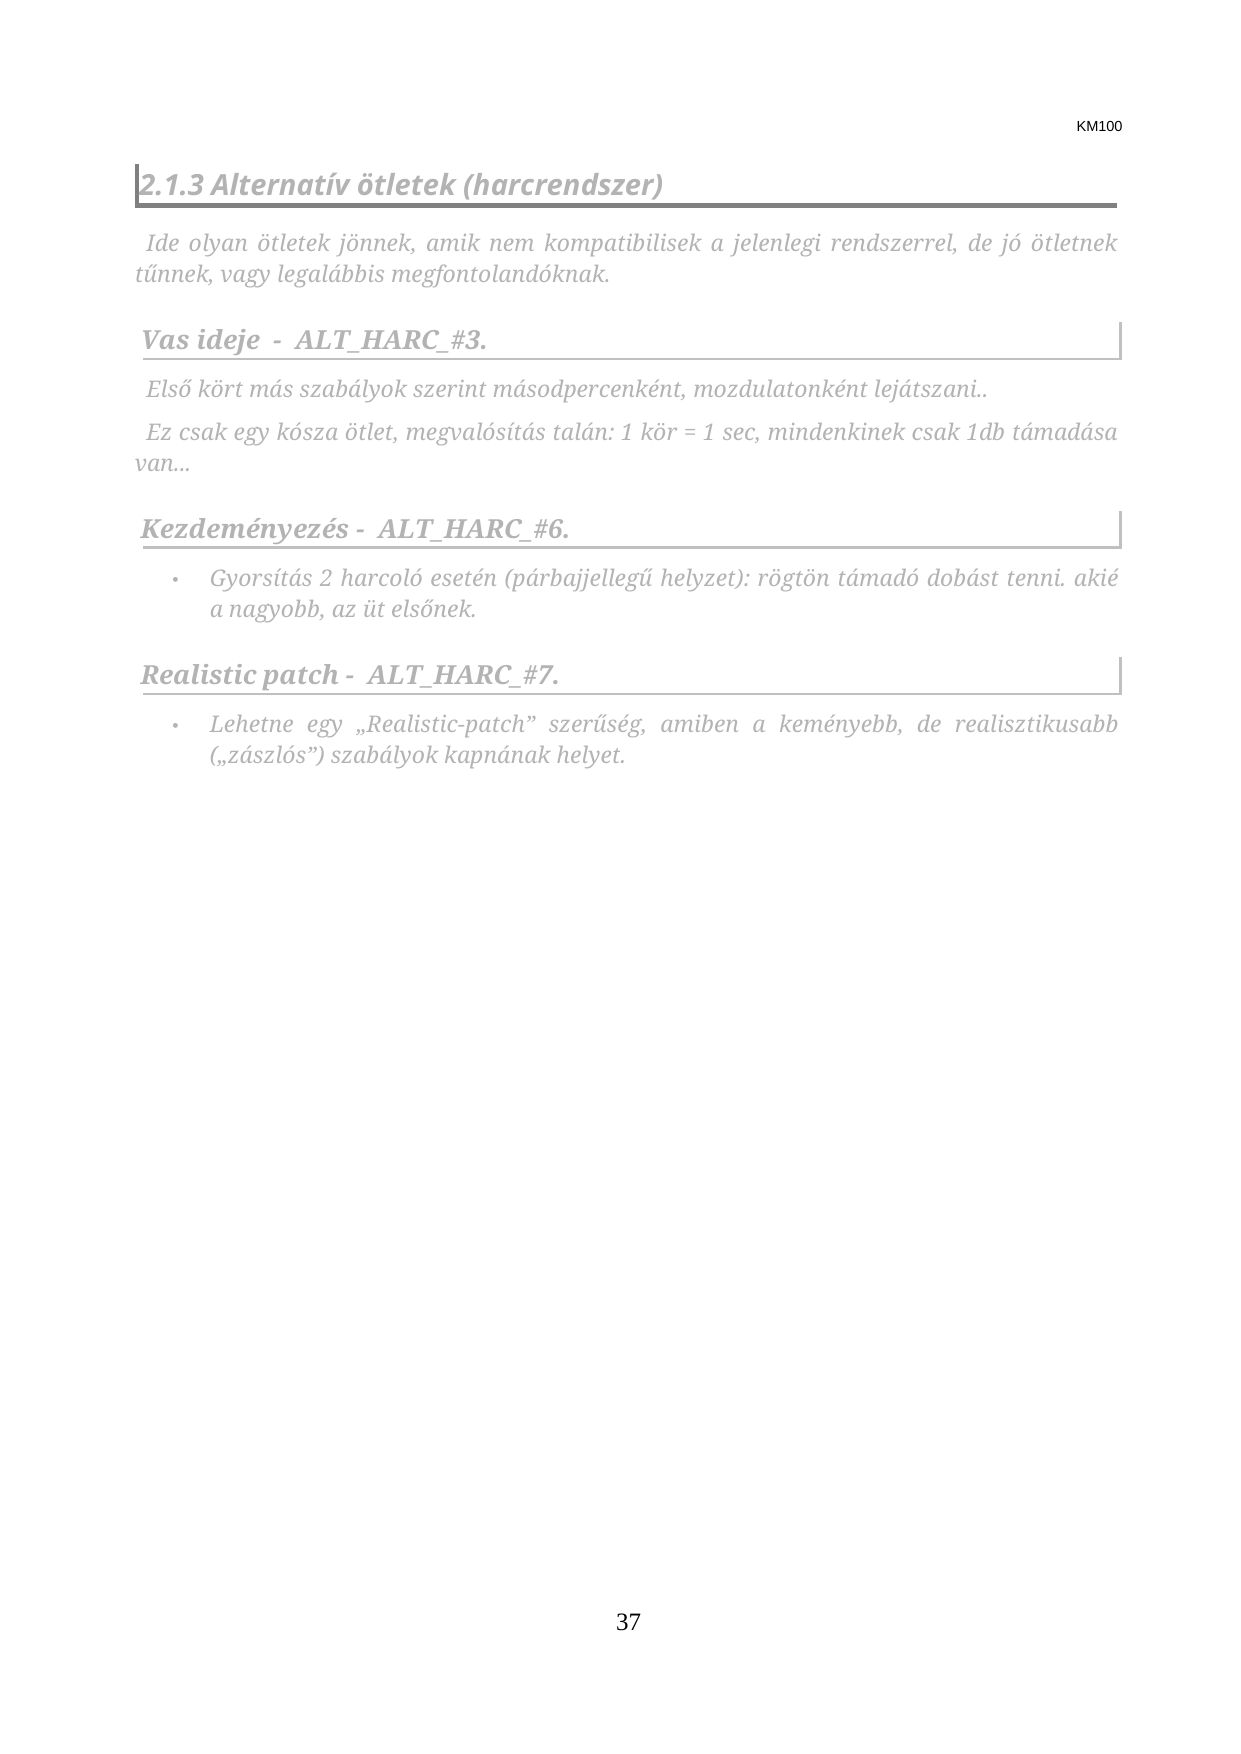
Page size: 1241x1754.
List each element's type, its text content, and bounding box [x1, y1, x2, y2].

text Ez csak egy kósza ötlet, megvalósítás talán: 1 kör = 1 sec, mindenkinek csak 1db támadása van... [134, 416, 1122, 478]
subtitle Kezdeményezés - ALT_HARC_#6. [140, 511, 1119, 546]
subtitle Vas ideje - ALT_HARC_#3. [140, 322, 1119, 357]
list Gyorsítás 2 harcoló esetén (párbajjellegű helyzet): rögtön támadó dobást tenni. akié a nagyobb, az üt elsőnek. [172, 562, 1122, 624]
text Első kört más szabályok szerint másodpercenként, mozdulatonként lejátszani.. [134, 373, 1122, 404]
subtitle Realistic patch - ALT_HARC_#7. [140, 657, 1119, 692]
list Lehetne egy „Realistic-patch” szerűség, amiben a keményebb, de realisztikusabb („zászlós”) szabályok kapnának helyet. [172, 708, 1122, 770]
subtitle Alternatív ötletek (harcrendszer) [139, 164, 1122, 204]
text Ide olyan ötletek jönnek, amik nem kompatibilisek a jelenlegi rendszerrel, de jó ötletnek tűnnek, vagy legalábbis megfontolandóknak. [134, 227, 1122, 289]
